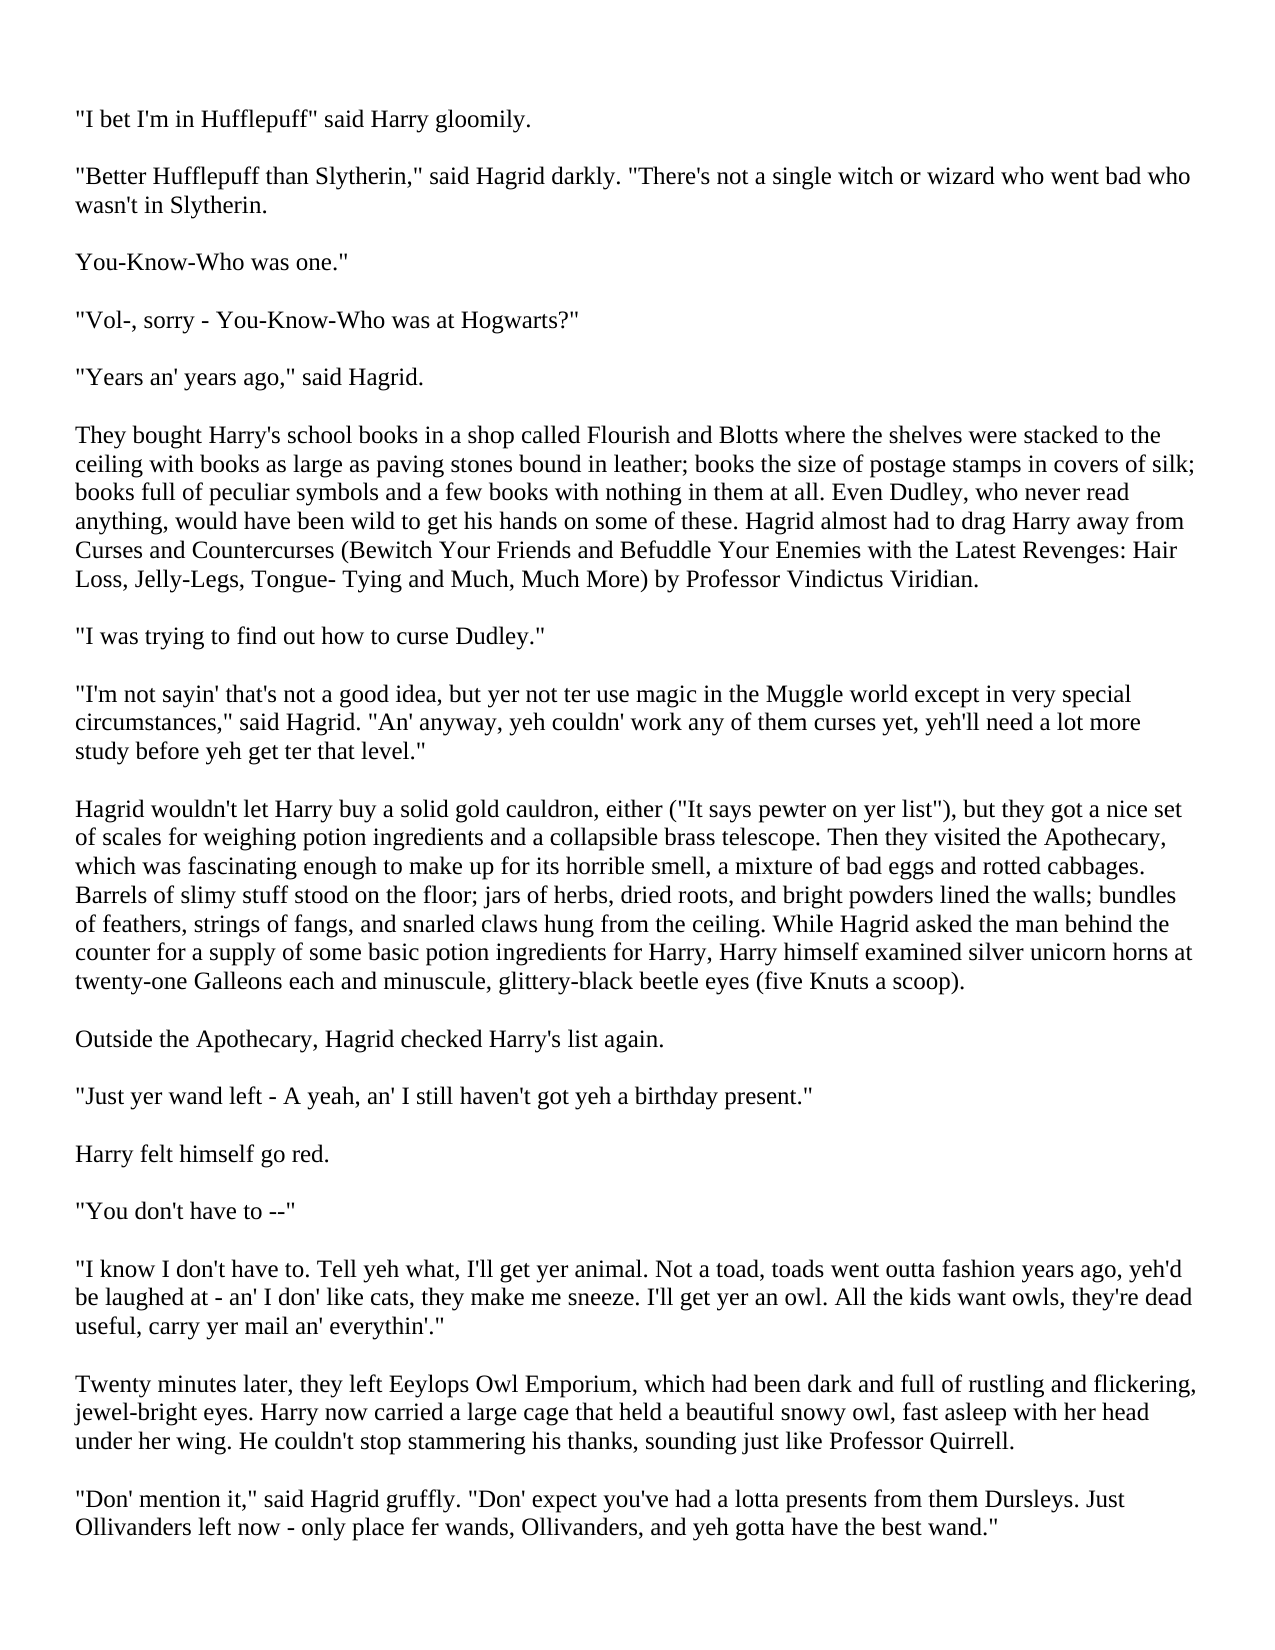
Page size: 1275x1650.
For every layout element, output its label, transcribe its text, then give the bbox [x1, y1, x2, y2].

text Outside the Apothecary, Hagrid checked Harry's list again. [75, 1024, 1200, 1052]
text Hagrid wouldn't let Harry buy a solid gold cauldron, either ("It says pewter on yer list"), but they got a nice set of scales for weighing potion ingredients and a collapsible brass telescope. Then they visited the Apothecary, which was fascinating enough to make up for its horrible smell, a mixture of bad eggs and rotted cabbages. Barrels of slimy stuff stood on the floor; jars of herbs, dried roots, and bright powders lined the walls; bundles of feathers, strings of fangs, and snarled claws hung from the ceiling. While Hagrid asked the man behind the counter for a supply of some basic potion ingredients for Harry, Harry himself examined silver unicorn horns at twenty-one Galleons each and minuscule, glittery-black beetle eyes (five Knuts a scoop). [75, 794, 1200, 995]
text You-Know-Who was one." [75, 247, 1200, 276]
text They bought Harry's school books in a shop called Flourish and Blotts where the shelves were stacked to the ceiling with books as large as paving stones bound in leather; books the size of postage stamps in covers of silk; books full of peculiar symbols and a few books with nothing in them at all. Even Dudley, who never read anything, would have been wild to get his hands on some of these. Hagrid almost had to drag Harry away from Curses and Countercurses (Bewitch Your Friends and Befuddle Your Enemies with the Latest Revenges: Hair Loss, Jelly-Legs, Tongue- Tying and Much, Much More) by Professor Vindictus Viridian. [75, 420, 1200, 592]
text "You don't have to --" [75, 1196, 1200, 1225]
text "I'm not sayin' that's not a good idea, but yer not ter use magic in the Muggle world except in very special circumstances," said Hagrid. "An' anyway, yeh couldn' work any of them curses yet, yeh'll need a lot more study before yeh get ter that level." [75, 679, 1200, 765]
text "I was trying to find out how to curse Dudley." [75, 621, 1200, 650]
text "Vol-, sorry - You-Know-Who was at Hogwarts?" [75, 305, 1200, 334]
text "I know I don't have to. Tell yeh what, I'll get yer animal. Not a toad, toads went outta fashion years ago, yeh'd be laughed at - an' I don' like cats, they make me sneeze. I'll get yer an owl. All the kids want owls, they're dead useful, carry yer mail an' everythin'." [75, 1254, 1200, 1340]
text Harry felt himself go red. [75, 1139, 1200, 1167]
text "I bet I'm in Hufflepuff" said Harry gloomily. [75, 104, 1200, 132]
text "Years an' years ago," said Hagrid. [75, 362, 1200, 391]
text "Just yer wand left - A yeah, an' I still haven't got yeh a birthday present." [75, 1081, 1200, 1110]
text "Don' mention it," said Hagrid gruffly. "Don' expect you've had a lotta presents from them Dursleys. Just Ollivanders left now - only place fer wands, Ollivanders, and yeh gotta have the best wand." [75, 1484, 1200, 1541]
text "Better Hufflepuff than Slytherin," said Hagrid darkly. "There's not a single witch or wizard who went bad who wasn't in Slytherin. [75, 161, 1200, 219]
text Twenty minutes later, they left Eeylops Owl Emporium, which had been dark and full of rustling and flickering, jewel-bright eyes. Harry now carried a large cage that held a beautiful snowy owl, fast asleep with her head under her wing. He couldn't stop stammering his thanks, sounding just like Professor Quirrell. [75, 1369, 1200, 1455]
